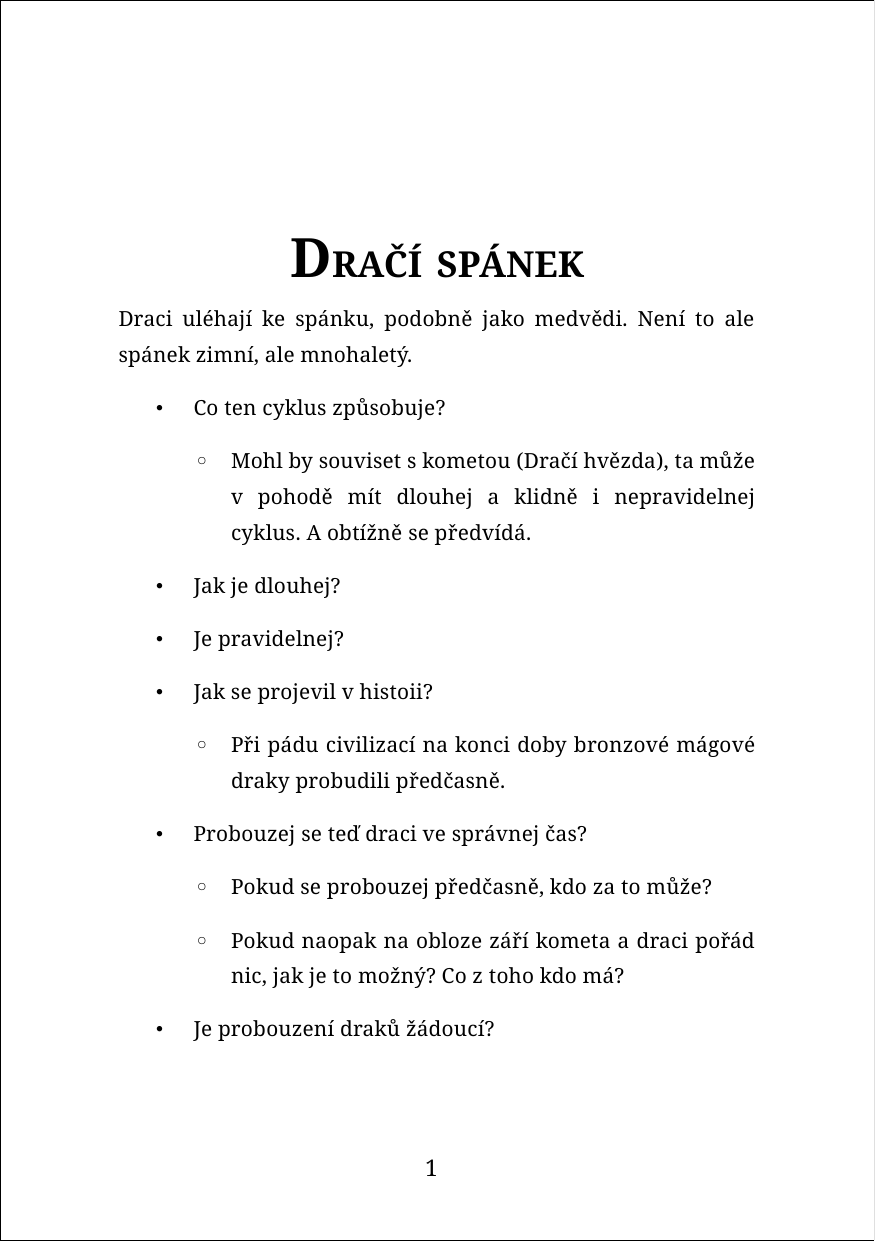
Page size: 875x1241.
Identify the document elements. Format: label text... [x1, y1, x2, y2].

list Je pravidelnej? [156, 624, 756, 652]
list Probouzej se teď draci ve správnej čas? [156, 819, 756, 848]
list Pokud naopak na obloze září kometa a draci pořád nic, jak je to možný? Co z toho kdo má? [193, 926, 756, 990]
list Co ten cyklus způsobuje? [156, 393, 756, 422]
text Draci uléhají ke spánku, podobně jako medvědi. Není to ale spánek zimní, ale mnohaletý. [118, 304, 756, 368]
list Jak je dlouhej? [156, 571, 756, 599]
list Pokud se probouzej předčasně, kdo za to může? [193, 872, 756, 901]
list Je probouzení draků žádoucí? [156, 1014, 756, 1043]
subtitle Dračí spánek [118, 219, 756, 293]
list Při pádu civilizací na konci doby bronzové mágové draky probudili předčasně. [193, 731, 756, 794]
list Jak se projevil v histoii? [156, 677, 756, 706]
list Mohl by souviset s kometou (Dračí hvězda), ta může v pohodě mít dlouhej a klidně i nepravidelnej cyklus. A obtížně se předvídá. [193, 447, 756, 546]
